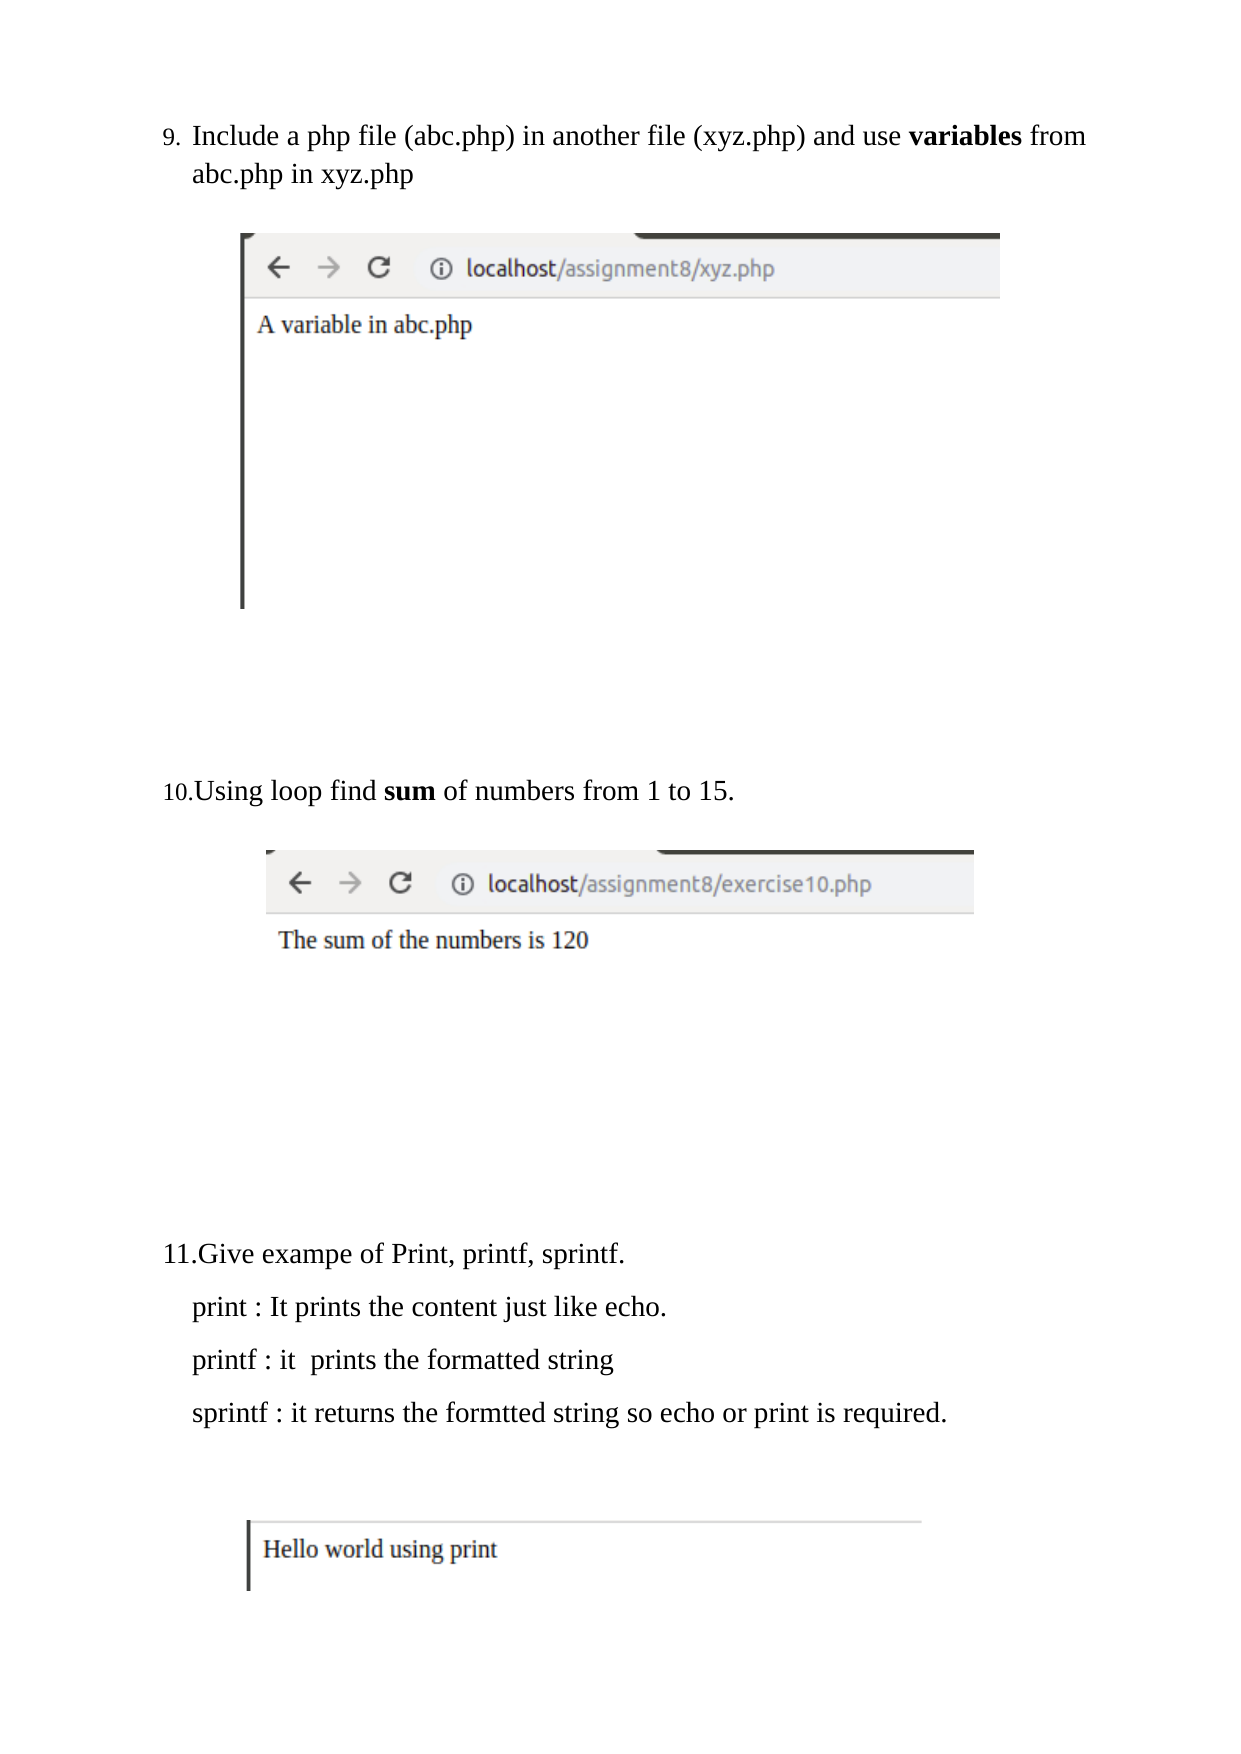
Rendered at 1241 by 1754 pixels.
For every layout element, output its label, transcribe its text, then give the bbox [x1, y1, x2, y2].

list Give exampe of Print, printf, sprintf. [162, 1236, 1122, 1269]
list Include a php file (abc.php) in another file (xyz.php) and use variables from abc.php in xyz.php [162, 118, 1122, 190]
picture [240, 233, 1000, 609]
list print : It prints the content just like echo. [162, 1289, 1122, 1322]
list Using loop find sum of numbers from 1 to 15. [162, 773, 1122, 807]
list sprintf : it returns the formtted string so echo or print is required. [162, 1395, 1122, 1429]
picture [246, 1520, 922, 1591]
picture [266, 850, 974, 1173]
list printf : it prints the formatted string [162, 1342, 1122, 1376]
